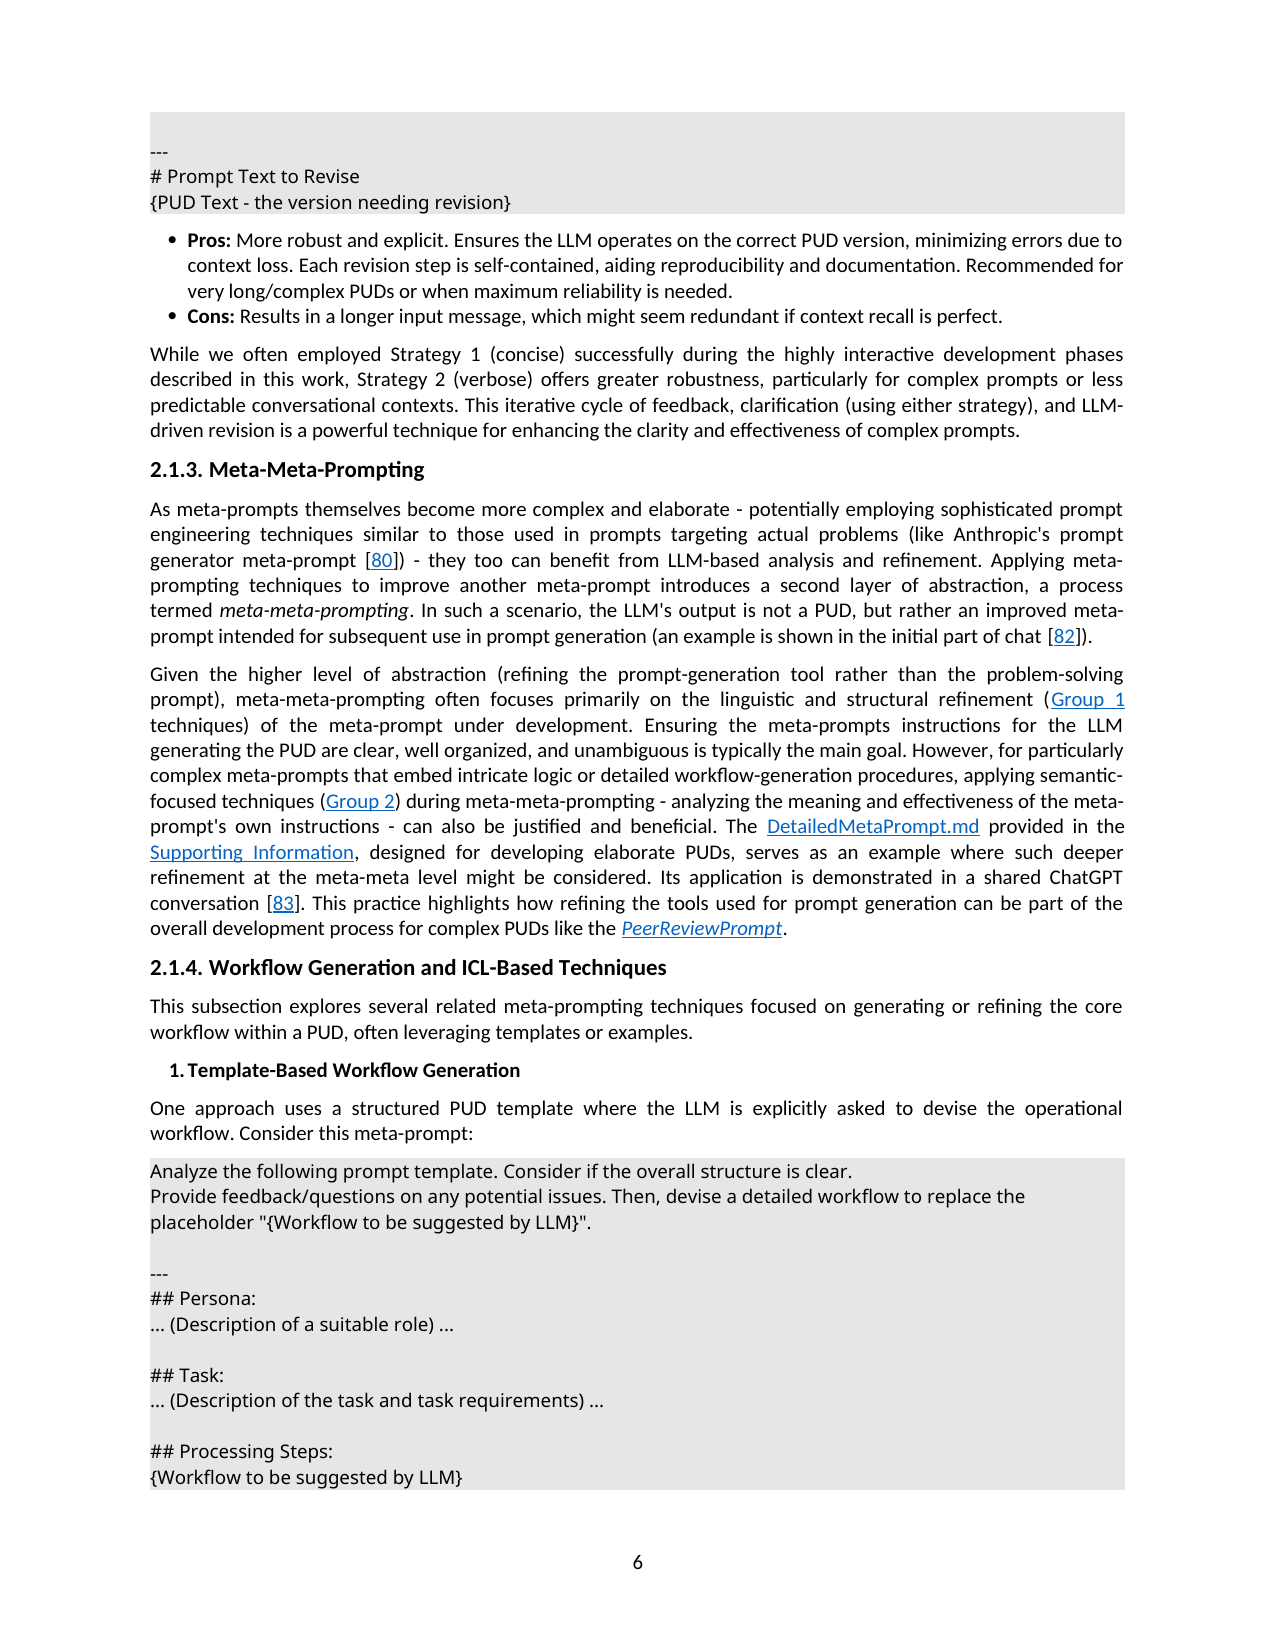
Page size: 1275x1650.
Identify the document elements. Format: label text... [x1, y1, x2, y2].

list Template-Based Workflow Generation [169, 1057, 1125, 1082]
text One approach uses a structured PUD template where the LLM is explicitly asked to devise the operational workflow. Consider this meta-prompt: [150, 1095, 1125, 1146]
text ## Persona: [150, 1286, 1125, 1311]
text ... (Description of a suitable role) ... [150, 1311, 1125, 1337]
text ## Processing Steps: [150, 1439, 1125, 1464]
list Pros: More robust and explicit. Ensures the LLM operates on the correct PUD version, minimizing errors due to context loss. Each revision step is self-contained, aiding reproducibility and documentation. Recommended for very long/complex PUDs or when maximum reliability is needed. [169, 227, 1125, 303]
text Given the higher level of abstraction (refining the prompt-generation tool rather than the problem-solving prompt), meta-meta-prompting often focuses primarily on the linguistic and structural refinement (Group 1 techniques) of the meta-prompt under development. Ensuring the meta-prompts instructions for the LLM generating the PUD are clear, well organized, and unambiguous is typically the main goal. However, for particularly complex meta-prompts that embed intricate logic or detailed workflow-generation procedures, applying semantic-focused techniques (Group 2) during meta-meta-prompting - analyzing the meaning and effectiveness of the meta-prompt's own instructions - can also be justified and beneficial. The DetailedMetaPrompt.md provided in the Supporting Information, designed for developing elaborate PUDs, serves as an example where such deeper refinement at the meta-meta level might be considered. Its application is demonstrated in a shared ChatGPT conversation [83]. This practice highlights how refining the tools used for prompt generation can be part of the overall development process for complex PUDs like the PeerReviewPrompt. [150, 661, 1125, 941]
text As meta-prompts themselves become more complex and elaborate - potentially employing sophisticated prompt engineering techniques similar to those used in prompts targeting actual problems (like Anthropic's prompt generator meta-prompt [80]) - they too can benefit from LLM-based analysis and refinement. Applying meta-prompting techniques to improve another meta-prompt introduces a second layer of abstraction, a process termed meta-meta-prompting. In such a scenario, the LLM's output is not a PUD, but rather an improved meta-prompt intended for subsequent use in prompt generation (an example is shown in the initial part of chat [82]). [150, 496, 1125, 648]
text Analyze the following prompt template. Consider if the overall structure is clear. [150, 1158, 1125, 1184]
text This subsection explores several related meta-prompting techniques focused on generating or refining the core workflow within a PUD, often leveraging templates or examples. [150, 993, 1125, 1044]
list Cons: Results in a longer input message, which might seem redundant if context recall is perfect. [169, 303, 1125, 329]
subtitle Meta-Meta-Prompting [150, 455, 1125, 483]
text # Prompt Text to Revise [150, 163, 1125, 189]
text ... (Description of the task and task requirements) ... [150, 1388, 1125, 1413]
text --- [150, 138, 1125, 163]
text Provide feedback/questions on any potential issues. Then, devise a detailed workflow to replace the placeholder "{Workflow to be suggested by LLM}". [150, 1184, 1125, 1235]
subtitle Workflow Generation and ICL-Based Techniques [150, 953, 1125, 981]
text {PUD Text - the version needing revision} [150, 189, 1125, 214]
text While we often employed Strategy 1 (concise) successfully during the highly interactive development phases described in this work, Strategy 2 (verbose) offers greater robustness, particularly for complex prompts or less predictable conversational contexts. This iterative cycle of feedback, clarification (using either strategy), and LLM-driven revision is a powerful technique for enhancing the clarity and effectiveness of complex prompts. [150, 341, 1125, 443]
text ## Task: [150, 1362, 1125, 1388]
text --- [150, 1260, 1125, 1286]
text {Workflow to be suggested by LLM} [150, 1464, 1125, 1490]
